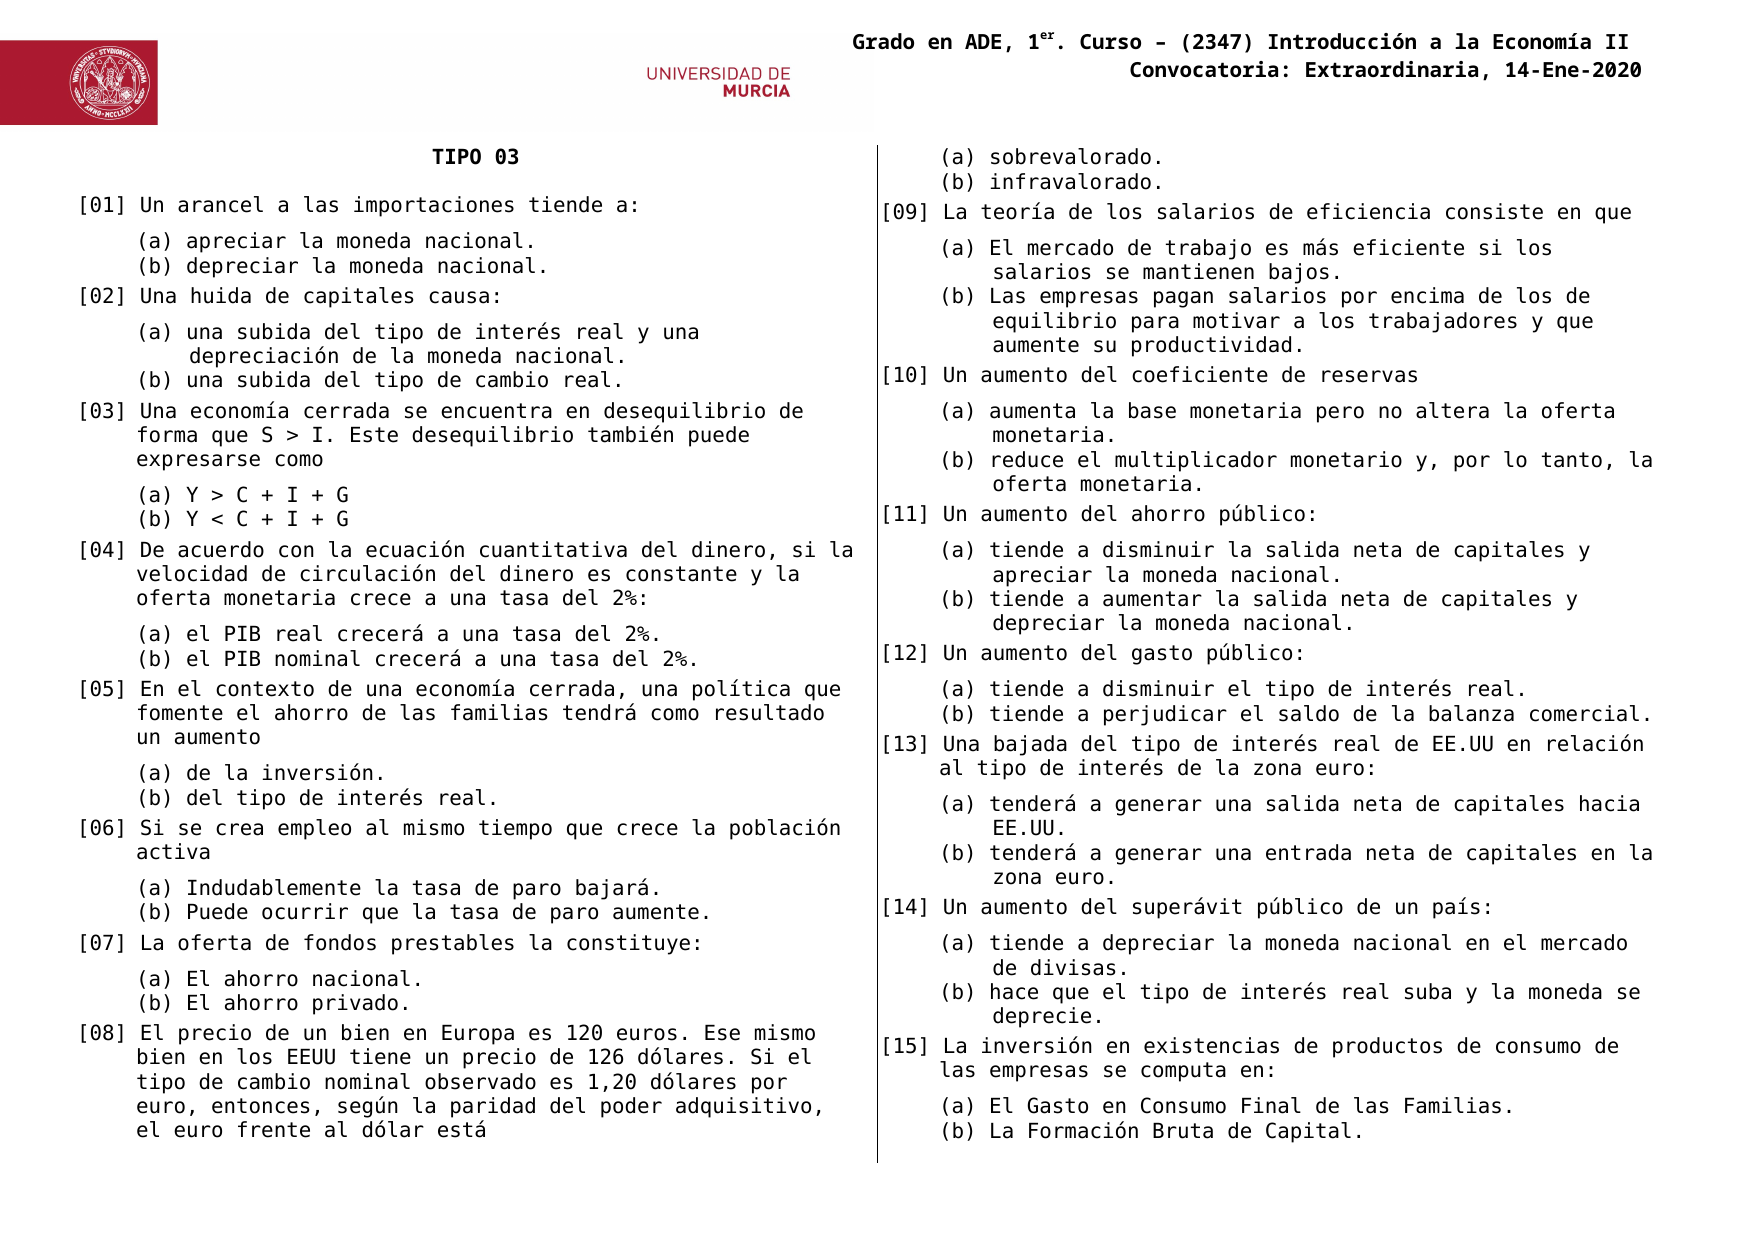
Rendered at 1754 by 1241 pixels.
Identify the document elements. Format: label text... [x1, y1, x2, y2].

text [09] La teoría de los salarios de eficiencia consiste en que [880, 200, 1665, 224]
text (a) sobrevalorado. [939, 145, 1665, 170]
text (a) El Gasto en Consumo Final de las Familias. [939, 1094, 1665, 1119]
text (a) el PIB real crecerá a una tasa del 2%. [136, 622, 862, 647]
text (a) El ahorro nacional. [136, 967, 862, 991]
text [07] La oferta de fondos prestables la constituye: [77, 931, 862, 955]
text TIPO 03 [88, 145, 862, 170]
text (a) Y > C + I + G [136, 483, 862, 507]
text [01] Un arancel a las importaciones tiende a: [77, 193, 862, 218]
text (a) aumenta la base monetaria pero no altera la oferta monetaria. [939, 399, 1665, 448]
text (b) tiende a perjudicar el saldo de la balanza comercial. [939, 702, 1665, 726]
text (a) apreciar la moneda nacional. [136, 229, 862, 254]
text (b) una subida del tipo de cambio real. [136, 368, 862, 393]
text (b) El ahorro privado. [136, 991, 862, 1015]
text (a) tenderá a generar una salida neta de capitales hacia EE.UU. [939, 792, 1665, 841]
text [14] Un aumento del superávit público de un país: [880, 895, 1665, 919]
picture [0, 33, 874, 132]
text (b) reduce el multiplicador monetario y, por lo tanto, la oferta monetaria. [939, 448, 1665, 496]
text (b) tiende a aumentar la salida neta de capitales y depreciar la moneda nacional. [939, 587, 1665, 635]
text (b) el PIB nominal crecerá a una tasa del 2%. [136, 647, 862, 671]
text [03] Una economía cerrada se encuentra en desequilibrio de forma que S > I. Este desequilibrio también puede expresarse como [77, 399, 862, 471]
text [12] Un aumento del gasto público: [880, 641, 1665, 666]
text [02] Una huida de capitales causa: [77, 284, 862, 308]
text [08] El precio de un bien en Europa es 120 euros. Ese mismo bien en los EEUU tiene un precio de 126 dólares. Si el tipo de cambio nominal observado es 1,20 dólares por euro, entonces, según la paridad del poder adquisitivo, el euro frente al dólar está [77, 1021, 862, 1142]
text (b) depreciar la moneda nacional. [136, 254, 862, 278]
text (b) hace que el tipo de interés real suba y la moneda se deprecie. [939, 980, 1665, 1028]
text (b) Puede ocurrir que la tasa de paro aumente. [136, 900, 862, 925]
text (a) de la inversión. [136, 761, 862, 786]
text (a) tiende a disminuir la salida neta de capitales y apreciar la moneda nacional. [939, 538, 1665, 587]
text (b) tenderá a generar una entrada neta de capitales en la zona euro. [939, 841, 1665, 889]
text (b) infravalorado. [939, 170, 1665, 194]
text [06] Si se crea empleo al mismo tiempo que crece la población activa [77, 816, 862, 864]
text (a) una subida del tipo de interés real y una depreciación de la moneda nacional. [136, 320, 862, 368]
text [15] La inversión en existencias de productos de consumo de las empresas se computa en: [880, 1034, 1665, 1083]
text (a) Indudablemente la tasa de paro bajará. [136, 876, 862, 900]
text (b) Las empresas pagan salarios por encima de los de equilibrio para motivar a los trabajadores y que aumente su productividad. [939, 284, 1665, 357]
text [10] Un aumento del coeficiente de reservas [880, 363, 1665, 387]
text [05] En el contexto de una economía cerrada, una política que fomente el ahorro de las familias tendrá como resultado un aumento [77, 677, 862, 749]
text (b) del tipo de interés real. [136, 786, 862, 810]
text (a) tiende a depreciar la moneda nacional en el mercado de divisas. [939, 931, 1665, 980]
text (a) tiende a disminuir el tipo de interés real. [939, 677, 1665, 702]
text (b) Y < C + I + G [136, 507, 862, 532]
text [13] Una bajada del tipo de interés real de EE.UU en relación al tipo de interés de la zona euro: [880, 732, 1665, 780]
text [11] Un aumento del ahorro público: [880, 502, 1665, 527]
text [04] De acuerdo con la ecuación cuantitativa del dinero, si la velocidad de circulación del dinero es constante y la oferta monetaria crece a una tasa del 2%: [77, 538, 862, 611]
text (a) El mercado de trabajo es más eficiente si los salarios se mantienen bajos. [939, 236, 1665, 284]
text (b) La Formación Bruta de Capital. [939, 1119, 1665, 1143]
